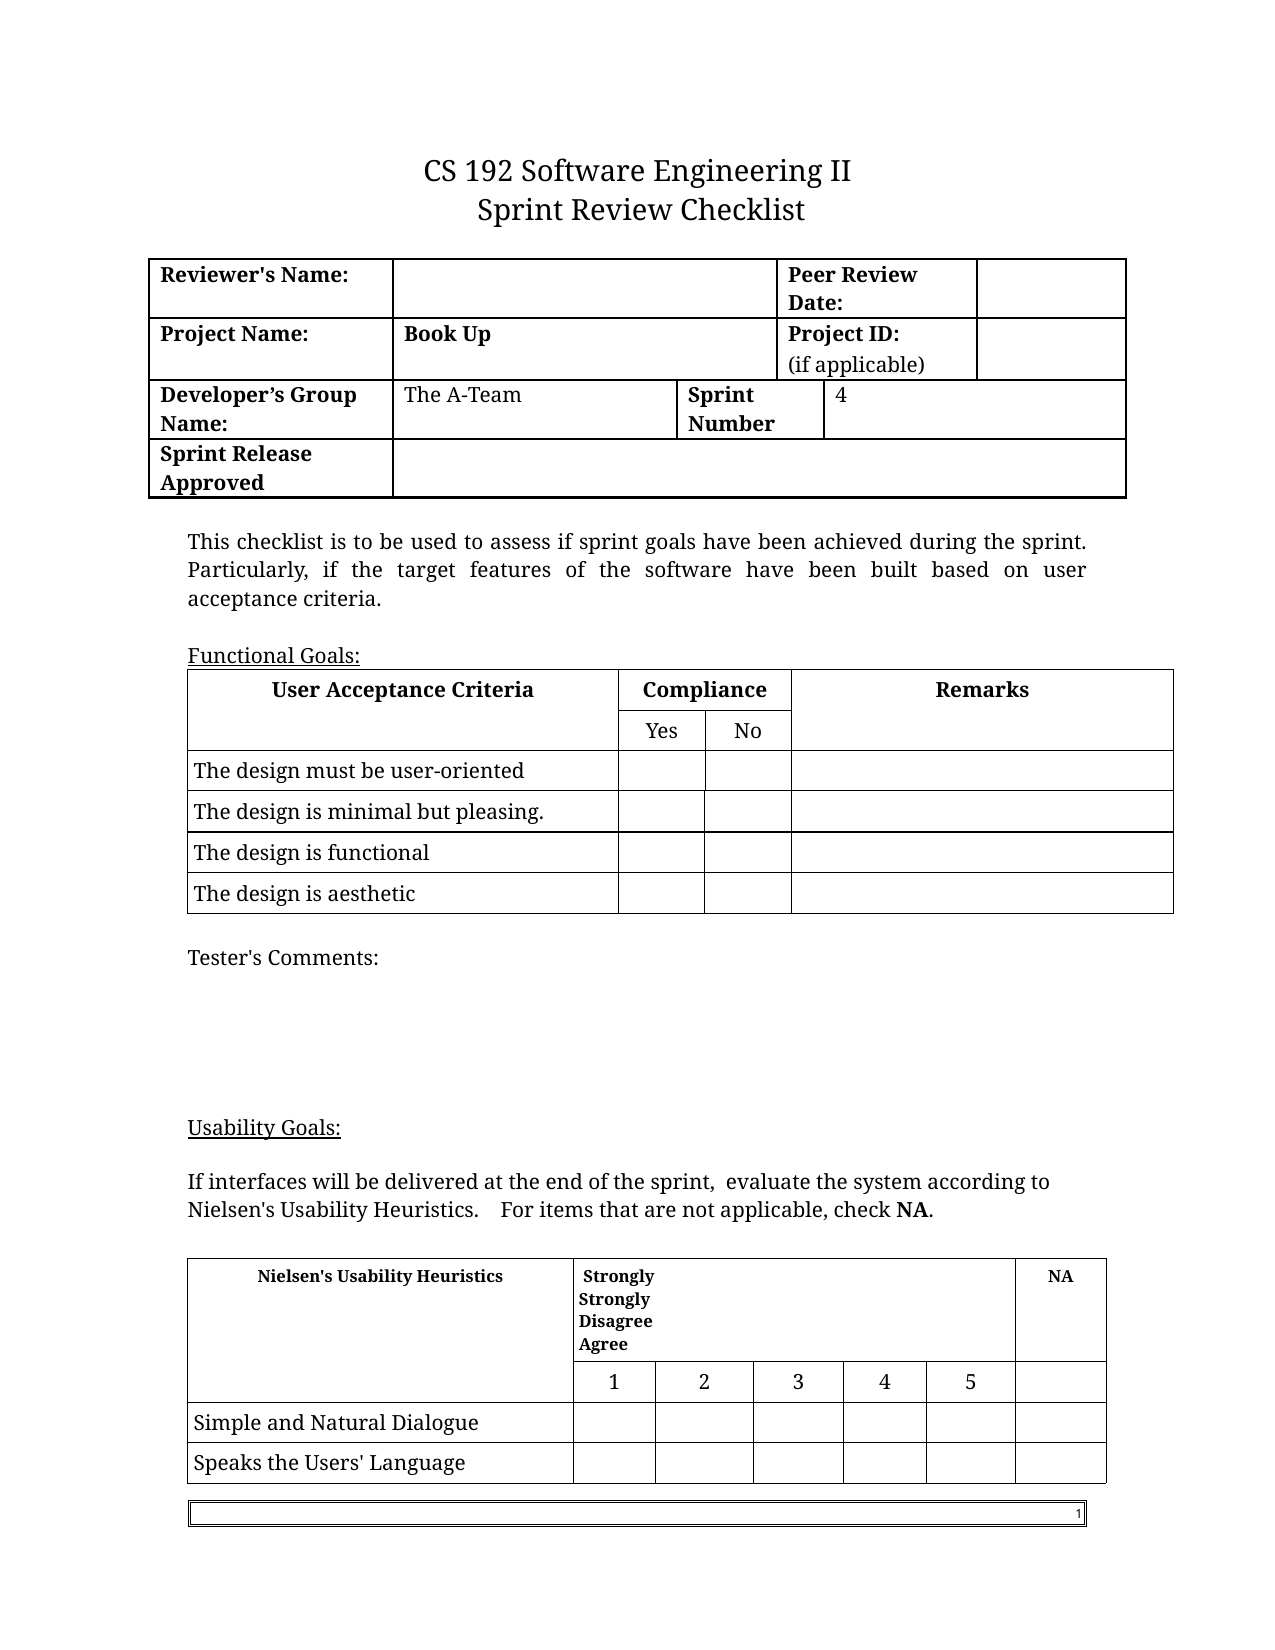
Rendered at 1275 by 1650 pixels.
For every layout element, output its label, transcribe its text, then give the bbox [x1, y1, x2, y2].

table_cell No [706, 711, 791, 750]
table_cell [1016, 1403, 1106, 1442]
text Tester's Comments: [187, 943, 1087, 971]
text Sprint Review Checklist [187, 190, 1087, 229]
table_cell [927, 1403, 1015, 1442]
text CS 192 Software Engineering II [187, 150, 1087, 190]
table_cell 1 [574, 1362, 655, 1402]
table_cell 3 [754, 1362, 843, 1402]
table_cell [792, 873, 1173, 913]
table_cell 4 [825, 381, 1125, 437]
table_cell [574, 1403, 655, 1442]
table_cell [619, 873, 704, 913]
table_cell [619, 833, 704, 872]
table_cell [619, 791, 704, 831]
table_cell Developer’s Group Name: [150, 381, 392, 437]
table_cell [705, 873, 791, 913]
table_cell 2 [656, 1362, 753, 1402]
table_header Nielsen's Usability Heuristics [188, 1259, 573, 1402]
table_cell [792, 751, 1173, 790]
text Usability Goals: [187, 1113, 1087, 1142]
table_cell [792, 791, 1173, 831]
table_cell The design is functional [188, 833, 618, 872]
table_cell [706, 751, 791, 790]
table_cell [792, 833, 1173, 872]
table_header [978, 260, 1125, 317]
table_cell The design must be user-oriented [188, 751, 618, 790]
text This checklist is to be used to assess if sprint goals have been achieved during the sprint. Particularly, if the target features of the software have been built based on user acceptance criteria. [187, 527, 1087, 612]
table_cell Yes [619, 711, 705, 750]
table_cell The design is aesthetic [188, 873, 618, 913]
table_cell Project ID: [778, 319, 976, 348]
table_cell Simple and Natural Dialogue [188, 1403, 573, 1442]
table_cell [1016, 1443, 1106, 1482]
table_header Reviewer's Name: [150, 260, 392, 317]
table_cell The A-Team [394, 381, 676, 437]
table_cell Speaks the Users' Language [188, 1443, 573, 1482]
text Functional Goals: [187, 641, 1087, 669]
table_cell [619, 751, 705, 790]
table_cell 5 [927, 1362, 1015, 1402]
table_header Strongly Strongly Disagree Agree [574, 1259, 1015, 1361]
table_cell Sprint Number [678, 381, 823, 437]
table_cell [1016, 1362, 1106, 1402]
table_header Peer Review Date: [778, 260, 976, 317]
table_cell Project Name: [150, 319, 392, 378]
table_cell [656, 1403, 753, 1442]
table_cell [705, 791, 791, 831]
table_header User Acceptance Criteria [188, 670, 618, 750]
table_header Remarks [792, 670, 1173, 750]
table_cell [754, 1403, 843, 1442]
table_cell [978, 319, 1125, 378]
table_cell [754, 1443, 843, 1482]
table_header NA [1016, 1259, 1106, 1361]
table_header [394, 260, 776, 317]
table_cell [394, 440, 1125, 496]
table_cell 4 [844, 1362, 926, 1402]
table_cell [927, 1443, 1015, 1482]
table_cell Book Up [394, 319, 776, 378]
table_cell (if applicable) [778, 348, 976, 378]
table_cell [705, 833, 791, 872]
table_cell [574, 1443, 655, 1482]
table_header Compliance [619, 670, 791, 709]
table_cell [844, 1403, 926, 1442]
table_cell [844, 1443, 926, 1482]
table_cell Sprint Release Approved [150, 440, 392, 496]
table_cell The design is minimal but pleasing. [188, 791, 618, 831]
subtitle If interfaces will be delivered at the end of the sprint, evaluate the system according to Nielsen's Usability Heuristics. For items that are not applicable, check NA. [187, 1167, 1087, 1224]
table_cell [656, 1443, 753, 1482]
